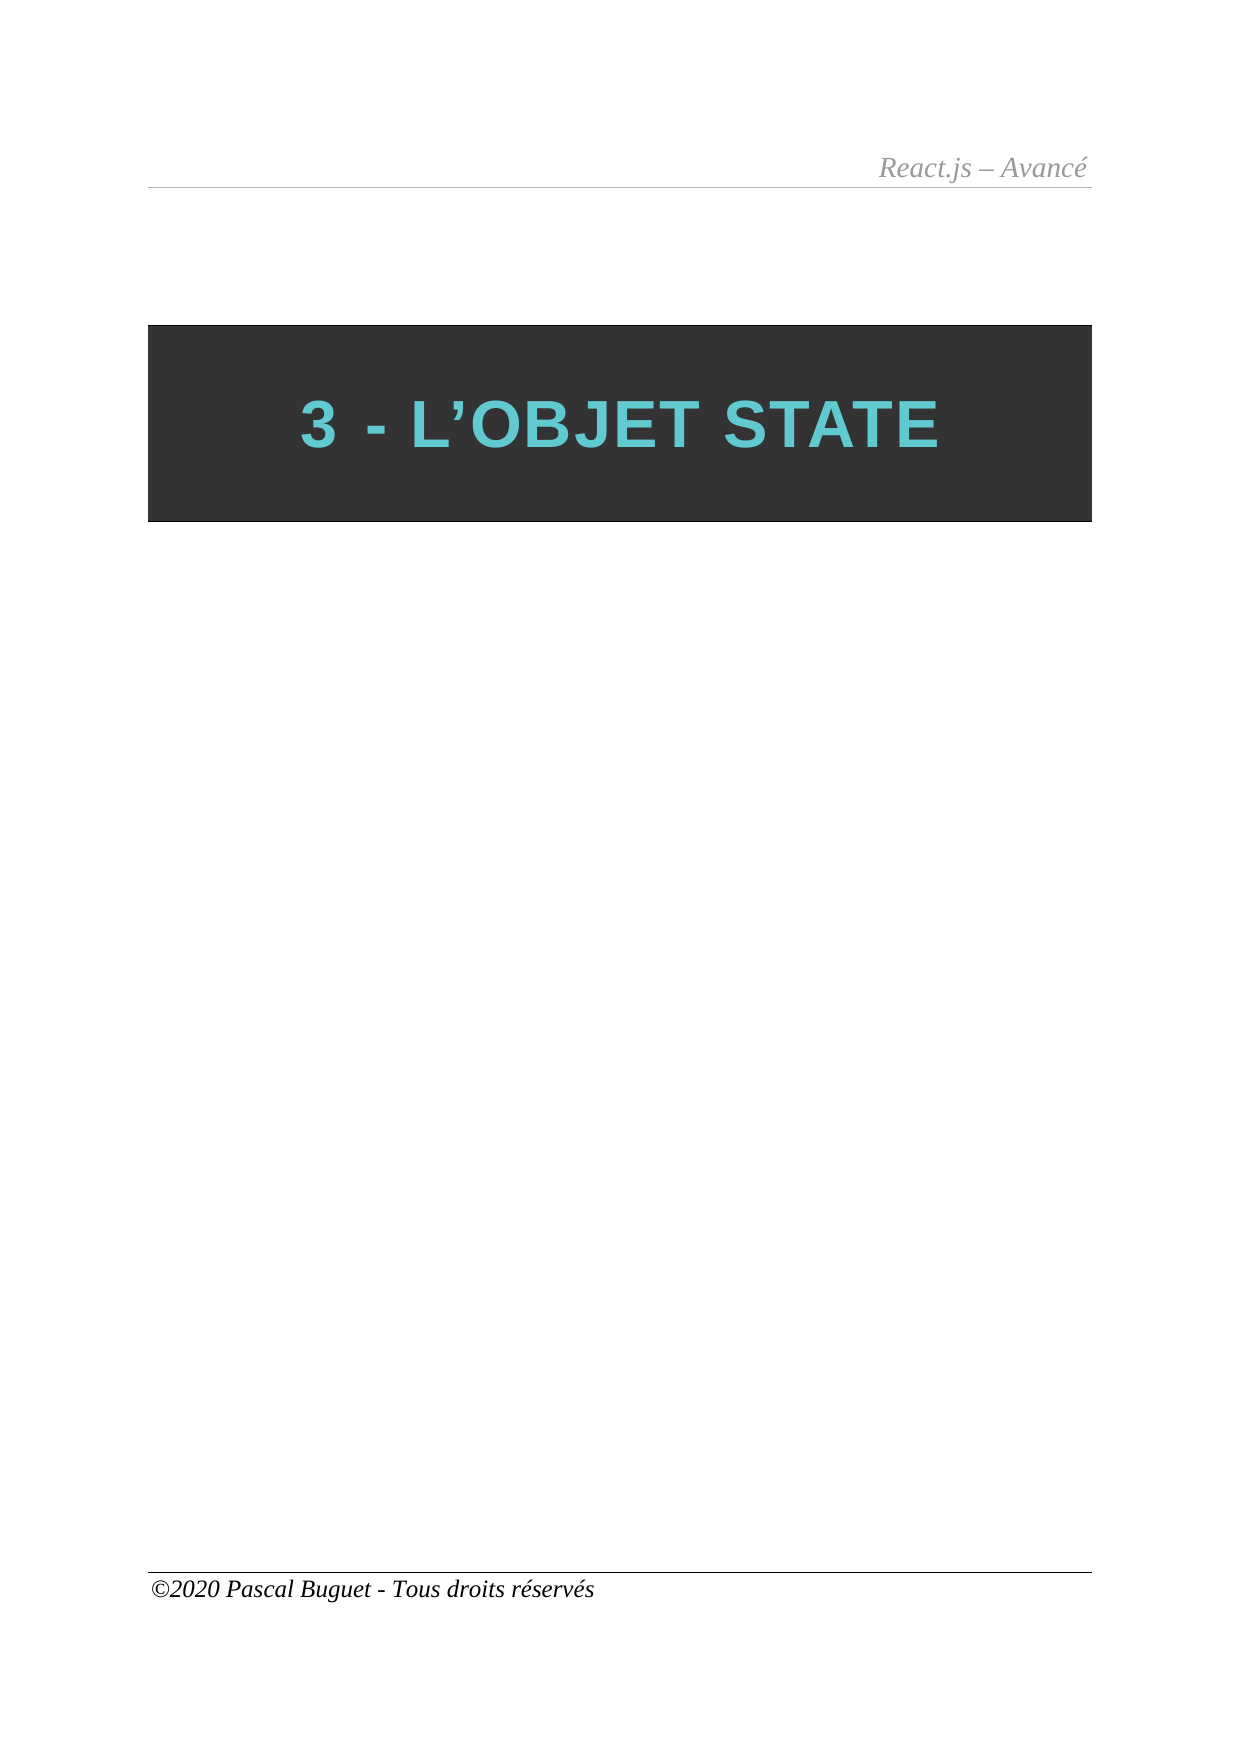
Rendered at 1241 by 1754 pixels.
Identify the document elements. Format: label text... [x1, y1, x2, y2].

subtitle - L’OBJET STATE [148, 326, 1092, 521]
